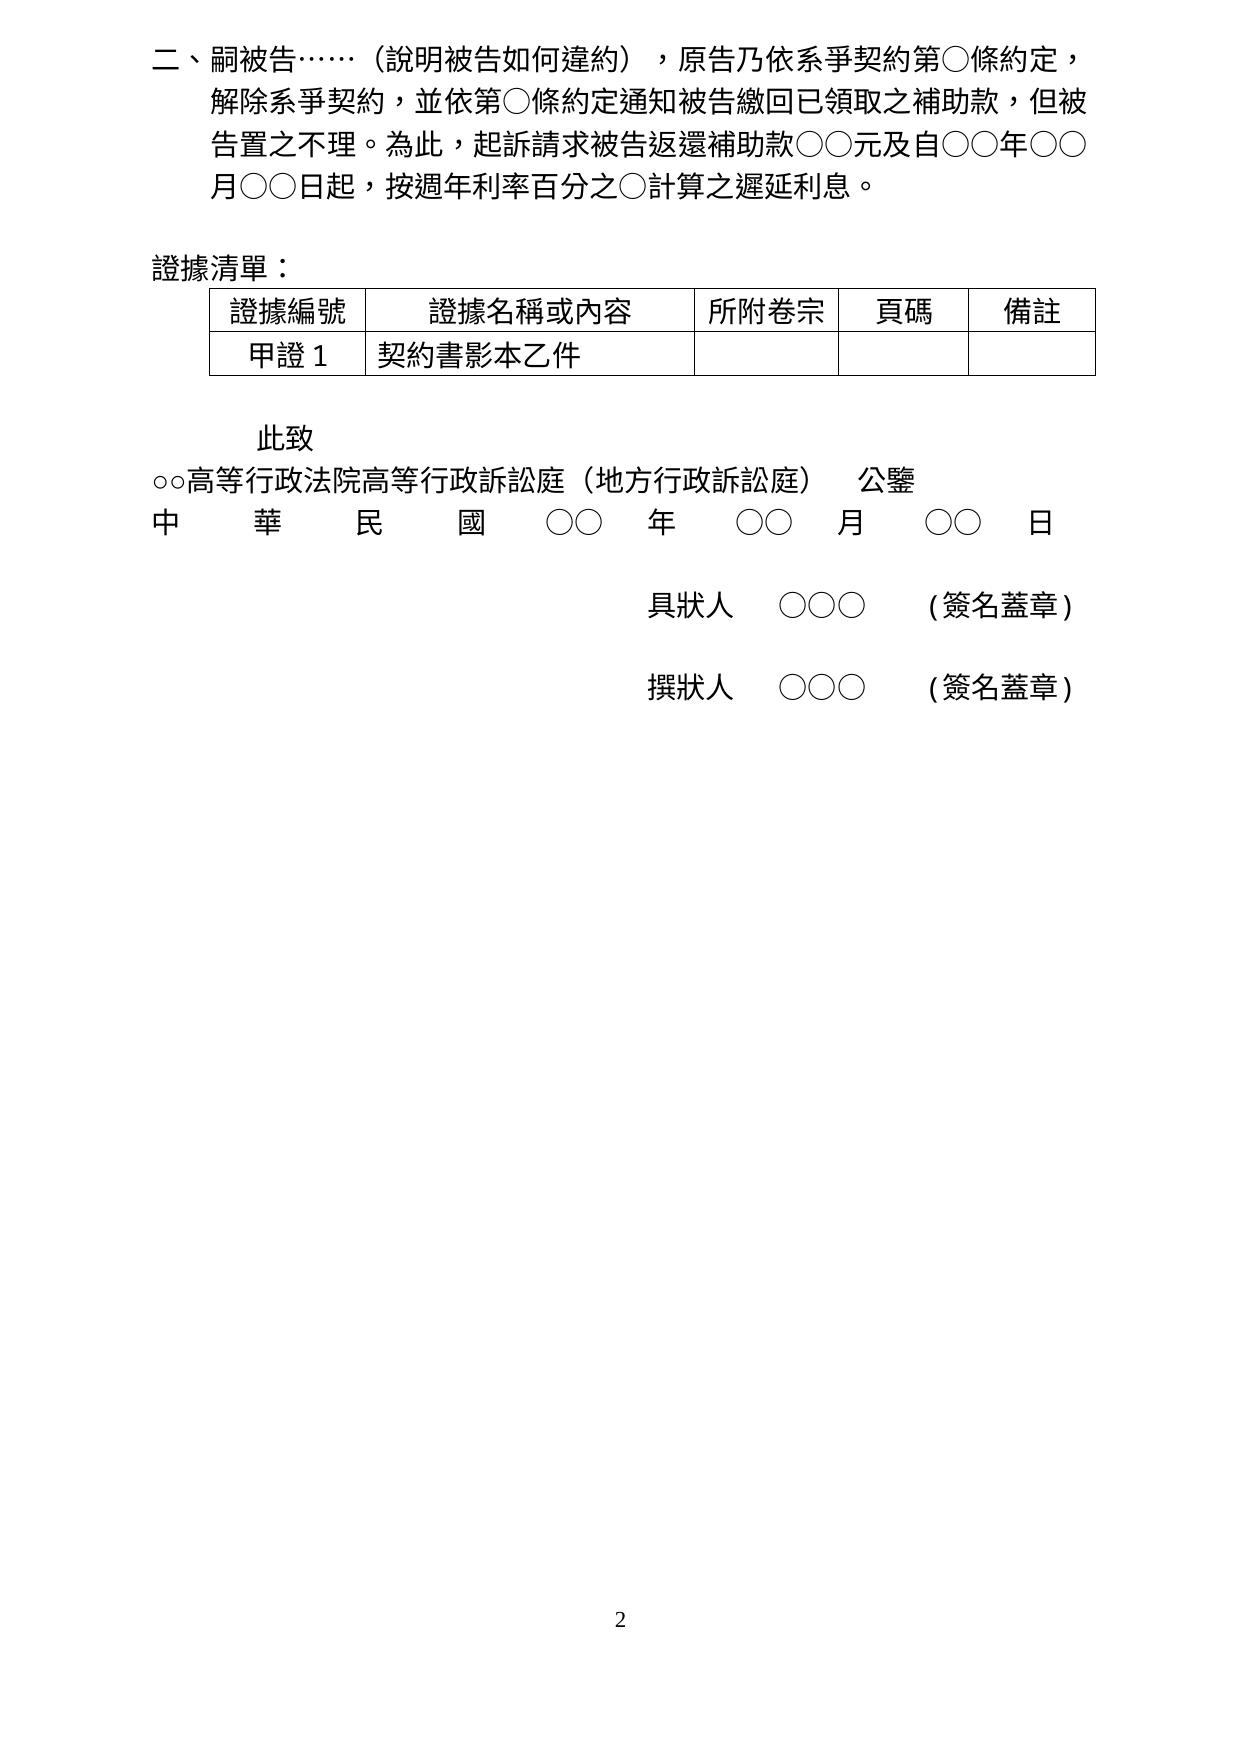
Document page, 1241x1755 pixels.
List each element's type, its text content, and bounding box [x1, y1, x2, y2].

text 撰狀人 ○○○ (簽名蓋章) [151, 664, 1089, 707]
text 具狀人 ○○○ (簽名蓋章) [151, 582, 1089, 624]
text 中 華 民 國 ○○ 年 ○○ 月 ○○ 日 [151, 500, 1089, 542]
text ○○高等行政法院高等行政訴訟庭（地方行政訴訟庭） 公鑒 [151, 458, 1089, 500]
table_cell [839, 332, 968, 374]
text 此致 [151, 415, 1089, 458]
table_header 證據名稱或內容 [366, 289, 694, 331]
table_header 所附卷宗 [695, 289, 838, 331]
table_cell 契約書影本乙件 [366, 332, 694, 374]
table_header 備註 [969, 289, 1095, 331]
table_header 證據編號 [210, 289, 365, 331]
table_cell [969, 332, 1095, 374]
text 證據清單： [151, 246, 1089, 288]
table_cell 甲證1 [210, 332, 365, 374]
text 二、嗣被告……（說明被告如何違約），原告乃依系爭契約第○條約定，解除系爭契約，並依第○條約定通知被告繳回已領取之補助款，但被告置之不理。為此，起訴請求被告返還補助款○○元及自○○年○○月○○日起，按週年利率百分之○計算之遲延利息。 [151, 37, 1089, 206]
table_cell [695, 332, 838, 374]
table_header 頁碼 [839, 289, 968, 331]
